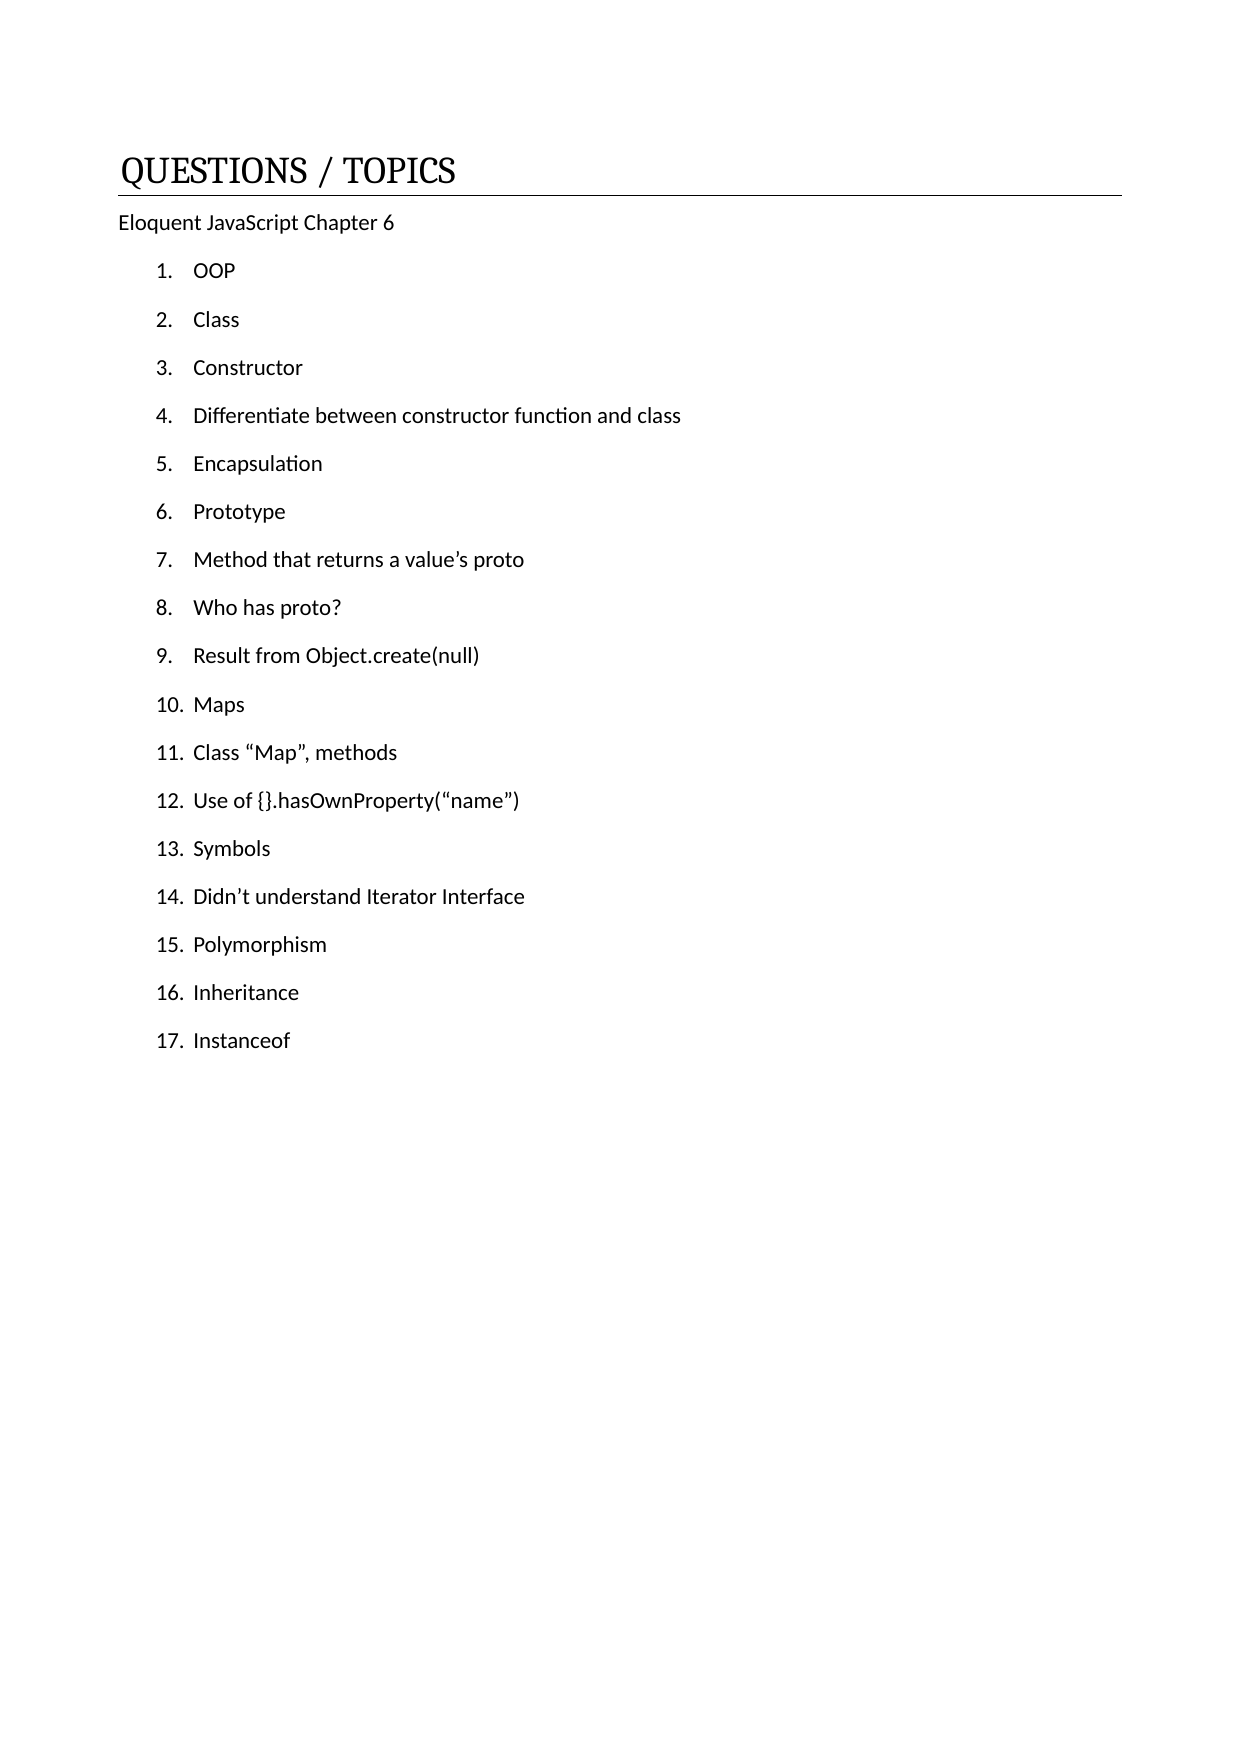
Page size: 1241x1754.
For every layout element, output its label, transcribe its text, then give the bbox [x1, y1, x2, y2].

subtitle Questions / Topics [118, 146, 1122, 195]
list Polymorphism [156, 930, 1122, 958]
list Class [156, 305, 1122, 333]
list Result from Object.create(null) [156, 642, 1122, 670]
list Use of {}.hasOwnProperty(“name”) [156, 786, 1122, 814]
list Maps [156, 690, 1122, 718]
list Class “Map”, methods [156, 738, 1122, 766]
list Inheritance [156, 978, 1122, 1007]
list Symbols [156, 834, 1122, 862]
list Method that returns a value’s proto [156, 545, 1122, 573]
list Instanceof [156, 1027, 1122, 1055]
list Who has proto? [156, 593, 1122, 622]
list OOP [156, 257, 1122, 285]
list Constructor [156, 353, 1122, 381]
list Prototype [156, 497, 1122, 525]
list Differentiate between constructor function and class [156, 401, 1122, 429]
list Didn’t understand Iterator Interface [156, 882, 1122, 910]
text Eloquent JavaScript Chapter 6 [118, 208, 1122, 237]
list Encapsulation [156, 449, 1122, 477]
